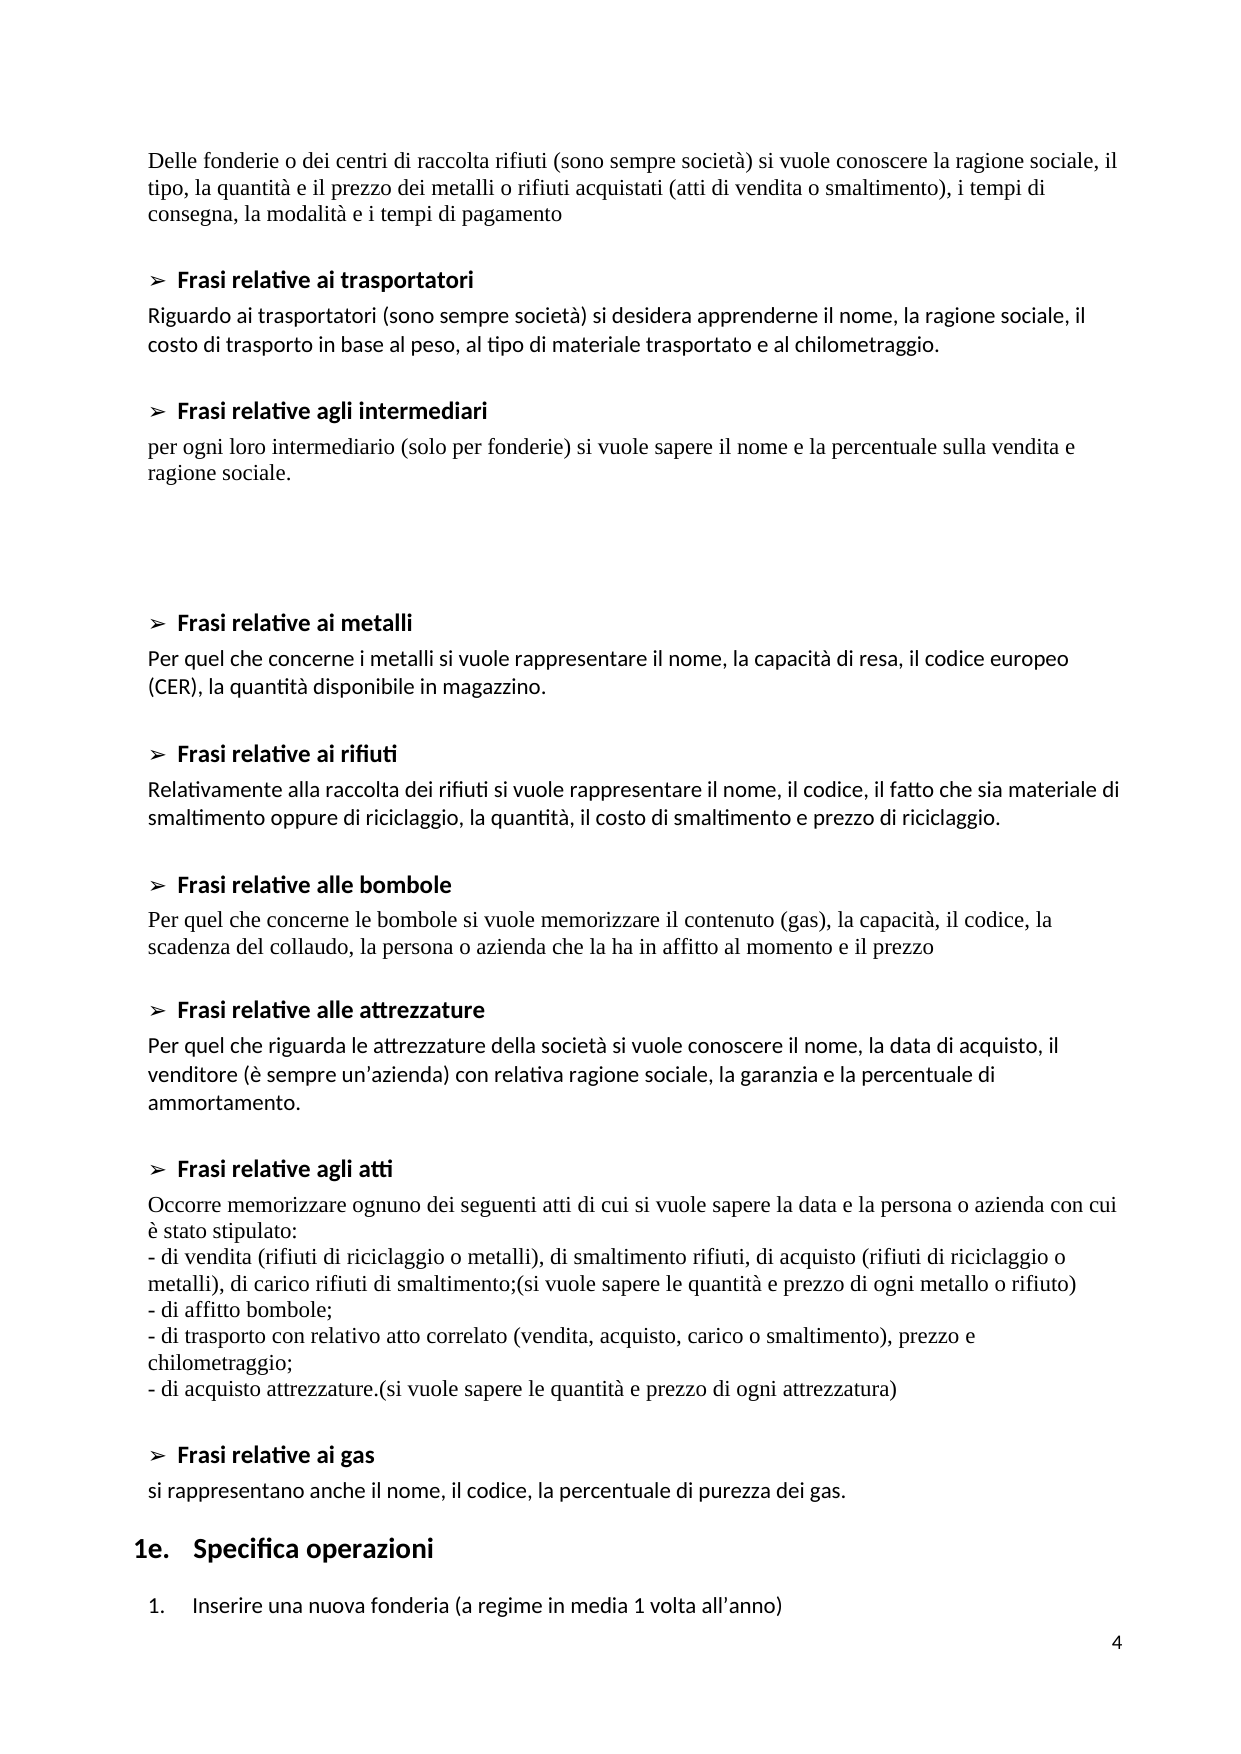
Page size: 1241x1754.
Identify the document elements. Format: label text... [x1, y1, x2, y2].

list Frasi relative agli intermediari [148, 386, 1122, 433]
list Frasi relative ai trasportatori [148, 255, 1122, 302]
list Frasi relative ai gas [148, 1429, 1122, 1477]
text - di affitto bombole; [148, 1296, 1122, 1322]
list Frasi relative alle bombole [148, 859, 1122, 907]
text si rappresentano anche il nome, il codice, la percentuale di purezza dei gas. [148, 1477, 1122, 1504]
list Frasi relative alle attrezzature [148, 985, 1122, 1032]
list Inserire una nuova fonderia (a regime in media 1 volta all’anno) [148, 1591, 1122, 1619]
text per ogni loro intermediario (solo per fonderie) si vuole sapere il nome e la percentuale sulla vendita e ragione sociale. [148, 433, 1122, 485]
list Frasi relative ai rifiuti [148, 728, 1122, 776]
text Occorre memorizzare ognuno dei seguenti atti di cui si vuole sapere la data e la persona o azienda con cui è stato stipulato: [148, 1191, 1122, 1243]
text Delle fonderie o dei centri di raccolta rifiuti (sono sempre società) si vuole conoscere la ragione sociale, il tipo, la quantità e il prezzo dei metalli o rifiuti acquistati (atti di vendita o smaltimento), i tempi di consegna, la modalità e i tempi di pagamento [148, 148, 1122, 227]
subtitle Specifica operazioni [133, 1530, 1122, 1566]
text Per quel che concerne i metalli si vuole rappresentare il nome, la capacità di resa, il codice europeo (CER), la quantità disponibile in magazzino. [148, 644, 1122, 701]
text - di trasporto con relativo atto correlato (vendita, acquisto, carico o smaltimento), prezzo e chilometraggio; [148, 1322, 1122, 1375]
list Frasi relative agli atti [148, 1144, 1122, 1191]
text Per quel che riguarda le attrezzature della società si vuole conoscere il nome, la data di acquisto, il venditore (è sempre un’azienda) con relativa ragione sociale, la garanzia e la percentuale di ammortamento. [148, 1032, 1122, 1116]
text - di vendita (rifiuti di riciclaggio o metalli), di smaltimento rifiuti, di acquisto (rifiuti di riciclaggio o metalli), di carico rifiuti di smaltimento;(si vuole sapere le quantità e prezzo di ogni metallo o rifiuto) [148, 1243, 1122, 1296]
text - di acquisto attrezzature.(si vuole sapere le quantità e prezzo di ogni attrezzatura) [148, 1375, 1122, 1402]
text Riguardo ai trasportatori (sono sempre società) si desidera apprenderne il nome, la ragione sociale, il costo di trasporto in base al peso, al tipo di materiale trasportato e al chilometraggio. [148, 302, 1122, 358]
text Per quel che concerne le bombole si vuole memorizzare il contenuto (gas), la capacità, il codice, la scadenza del collaudo, la persona o azienda che la ha in affitto al momento e il prezzo [148, 907, 1122, 959]
list Frasi relative ai metalli [148, 597, 1122, 644]
text Relativamente alla raccolta dei rifiuti si vuole rappresentare il nome, il codice, il fatto che sia materiale di smaltimento oppure di riciclaggio, la quantità, il costo di smaltimento e prezzo di riciclaggio. [148, 776, 1122, 832]
